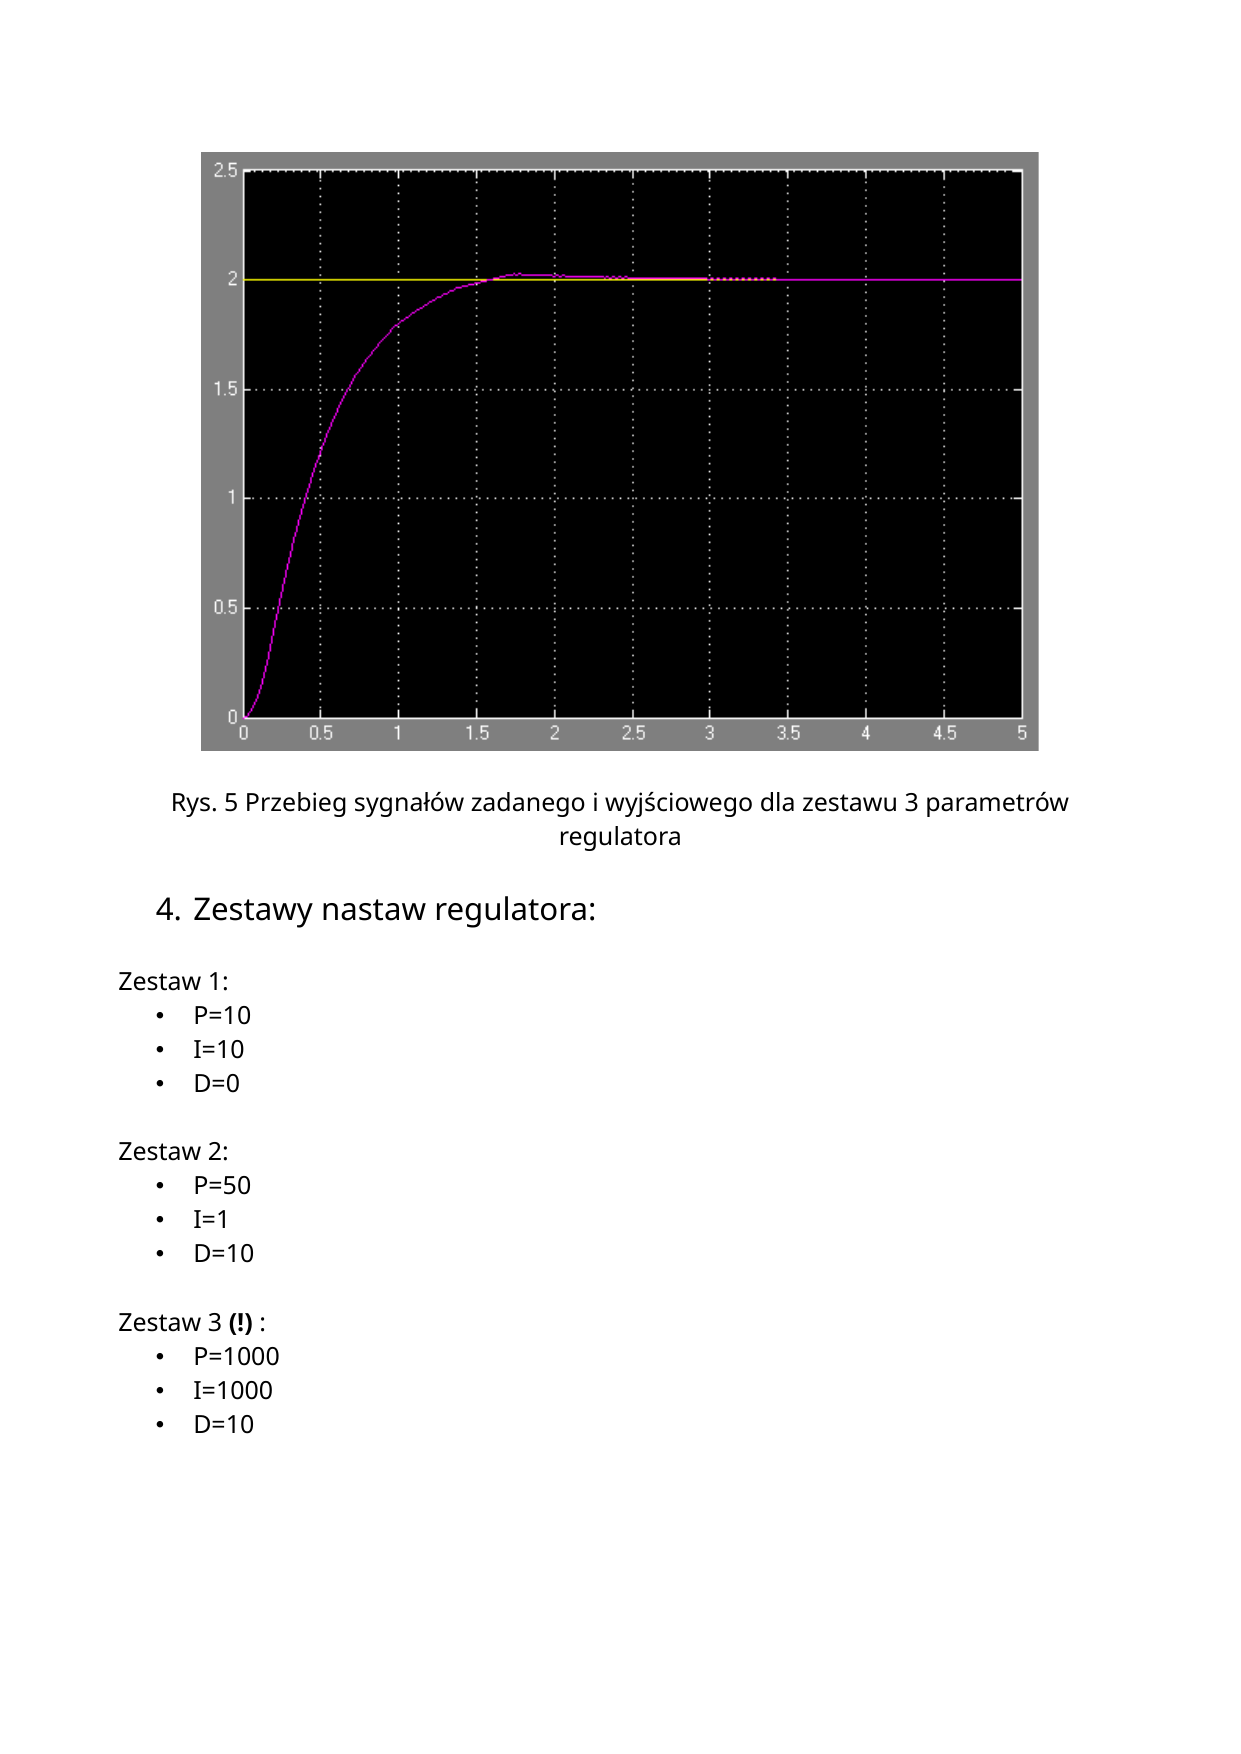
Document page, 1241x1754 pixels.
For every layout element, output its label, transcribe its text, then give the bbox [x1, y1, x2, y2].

text Zestaw 2: [118, 1134, 1122, 1168]
list I=1000 [156, 1372, 1122, 1406]
text Rys. 5 Przebieg sygnałów zadanego i wyjściowego dla zestawu 3 parametrów regulatora [118, 785, 1122, 853]
text Zestaw 1: [118, 964, 1122, 998]
list D=0 [156, 1066, 1122, 1100]
list I=1 [156, 1202, 1122, 1236]
list I=10 [156, 1032, 1122, 1066]
list Zestawy nastaw regulatora: [156, 887, 1122, 929]
list P=50 [156, 1168, 1122, 1202]
list D=10 [156, 1236, 1122, 1270]
list P=1000 [156, 1338, 1122, 1372]
text Zestaw 3 (!) : [118, 1304, 1122, 1338]
list D=10 [156, 1406, 1122, 1441]
list P=10 [156, 998, 1122, 1032]
